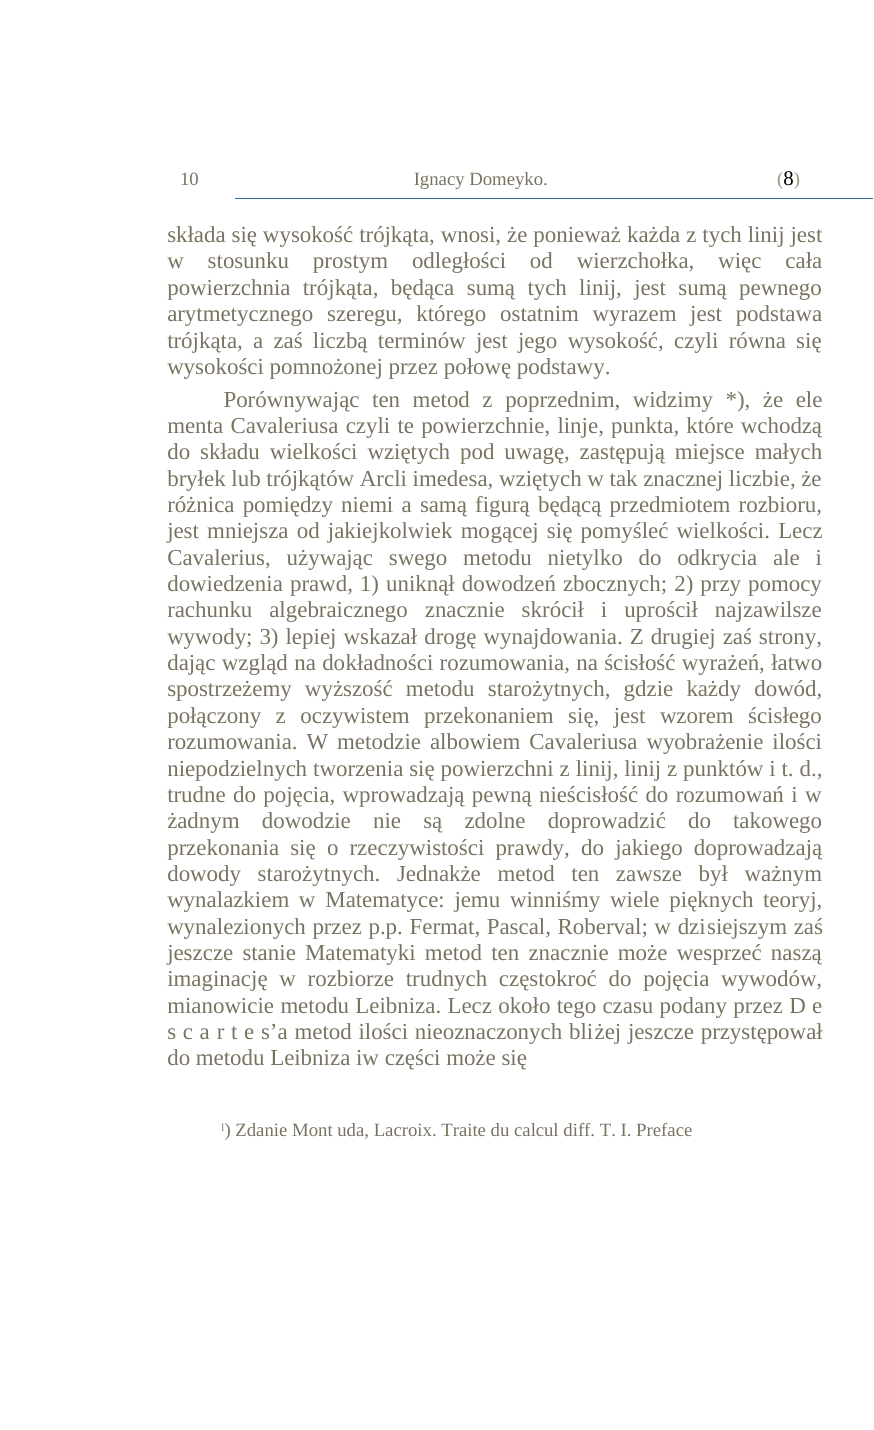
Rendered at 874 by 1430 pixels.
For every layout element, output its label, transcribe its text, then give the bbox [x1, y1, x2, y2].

text l) Zdanie Mont uda, Lacroix. Traite du calcul diff. T. I. Preface [167, 1119, 823, 1140]
text składa się wysokość trójkąta, wnosi, że ponieważ każda z tych linij jest w stosunku prostym odległości od wierzchołka, więc cała powierzchnia trójkąta, będąca sumą tych linij, jest sumą pewnego arytmetycznego szeregu, którego ostatnim wyrazem jest podstawa trójkąta, a zaś liczbą terminów jest jego wysokość, czyli równa się wysokości pomnożonej przez połowę podstawy. [167, 221, 823, 379]
text Porównywając ten metod z poprzednim, widzimy *), że ele menta Cavaleriusa czyli te powierzchnie, linje, punkta, które wchodzą do składu wielkości wziętych pod uwagę, zastępują miejsce małych bryłek lub trójkątów Arcli imedesa, wziętych w tak znacznej liczbie, że różnica pomiędzy niemi a samą figurą będącą przedmiotem rozbioru, jest mniejsza od jakiejkolwiek mo­gącej się pomyśleć wielkości. Lecz Cavalerius, używając swego metodu nietylko do odkrycia ale i dowiedzenia prawd, 1) uniknął dowodzeń zbocznych; 2) przy pomocy rachunku algebraicznego znacznie skrócił i uprościł najzawilsze wywody; 3) lepiej wskazał drogę wynajdowania. Z drugiej zaś strony, dając wzgląd na do­kładności rozumowania, na ścisłość wyrażeń, łatwo spostrzeżemy wyższość metodu starożytnych, gdzie każdy dowód, połączony z oczywistem przekonaniem się, jest wzorem ścisłego rozumowania. W metodzie albowiem Cavaleriusa wyobrażenie ilości niepo­dzielnych tworzenia się powierzchni z linij, linij z punktów i t. d., trudne do pojęcia, wprowadzają pewną nieścisłość do rozumowań i w żadnym dowodzie nie są zdolne doprowadzić do takowego przekonania się o rzeczywistości prawdy, do jakiego doprowadzają dowody starożytnych. Jednakże metod ten zawsze był ważnym wynalazkiem w Matematyce: jemu winniśmy wiele pięknych teoryj, wynalezionych przez p.p. Fermat, Pascal, Roberval; w dzi­siejszym zaś jeszcze stanie Matematyki metod ten znacznie może wesprzeć naszą imaginację w rozbiorze trudnych częstokroć do pojęcia wywodów, mianowicie metodu Leibniza. Lecz około tego czasu podany przez D e s c a r t e s’a metod ilości nieoznaczonych bli­żej jeszcze przystępował do metodu Leibniza iw części może się [167, 386, 823, 1071]
